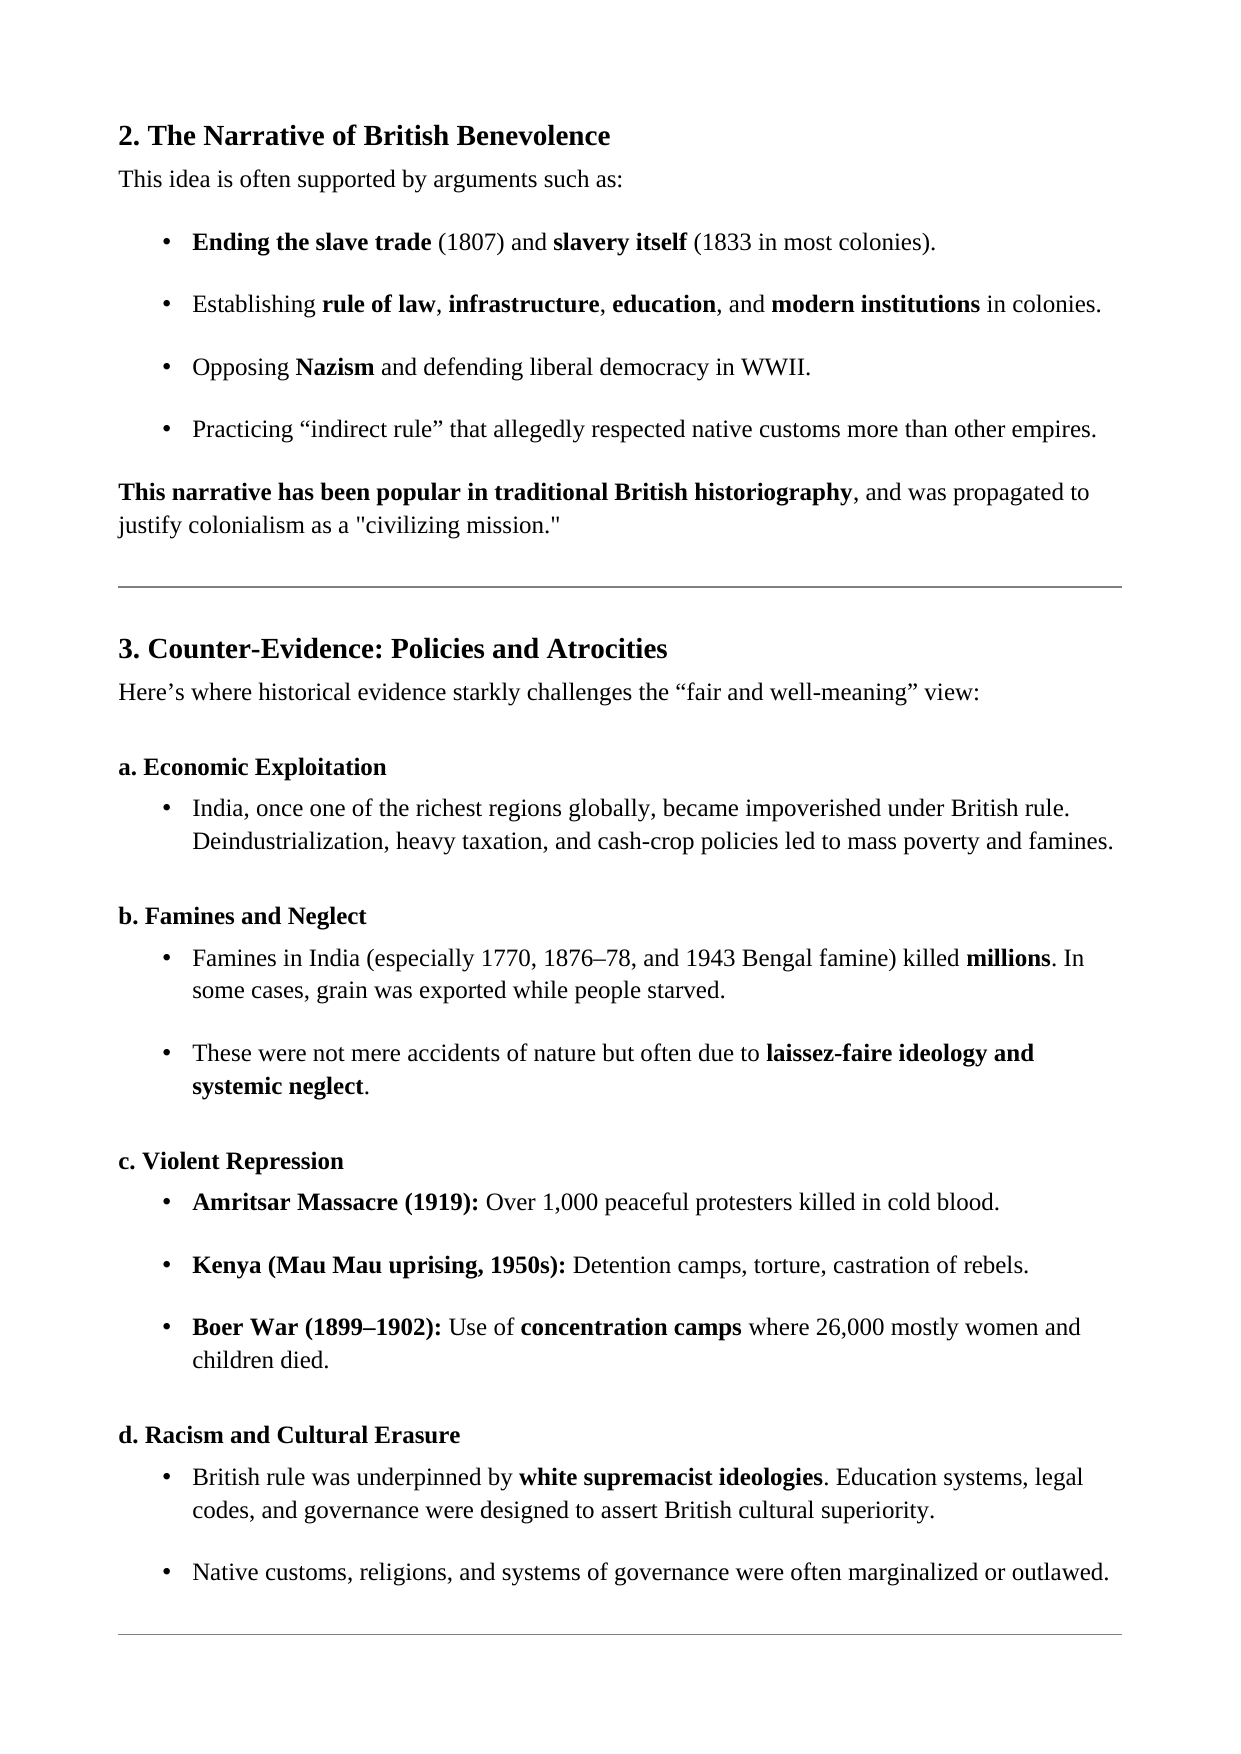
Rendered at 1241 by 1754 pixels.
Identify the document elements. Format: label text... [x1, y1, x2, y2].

list Boer War (1899–1902): Use of concentration camps where 26,000 mostly women and children died. [162, 1312, 1122, 1374]
list Kenya (Mau Mau uprising, 1950s): Detention camps, torture, castration of rebels. [162, 1250, 1122, 1279]
text This idea is often supported by arguments such as: [118, 164, 1122, 193]
list India, once one of the richest regions globally, became impoverished under British rule. Deindustrialization, heavy taxation, and cash-crop policies led to mass poverty and famines. [162, 793, 1122, 855]
list Opposing Nazism and defending liberal democracy in WWII. [162, 352, 1122, 380]
subtitle b. Famines and Neglect [118, 901, 1122, 930]
subtitle c. Violent Repression [118, 1146, 1122, 1175]
list Famines in India (especially 1770, 1876–78, and 1943 Bengal famine) killed millions. In some cases, grain was exported while people starved. [162, 943, 1122, 1004]
list Amritsar Massacre (1919): Over 1,000 peaceful protesters killed in cold blood. [162, 1187, 1122, 1216]
text Here’s where historical evidence starkly challenges the “fair and well-meaning” view: [118, 677, 1122, 706]
list Native customs, religions, and systems of governance were often marginalized or outlawed. [162, 1557, 1122, 1586]
subtitle d. Racism and Cultural Erasure [118, 1420, 1122, 1449]
subtitle 2. The Narrative of British Benevolence [118, 118, 1122, 152]
subtitle 3. Counter-Evidence: Policies and Atrocities [118, 631, 1122, 664]
text This narrative has been popular in traditional British historiography, and was propagated to justify colonialism as a "civilizing mission." [118, 477, 1122, 538]
subtitle a. Economic Exploitation [118, 752, 1122, 781]
list British rule was underpinned by white supremacist ideologies. Education systems, legal codes, and governance were designed to assert British cultural superiority. [162, 1462, 1122, 1523]
list Ending the slave trade (1807) and slavery itself (1833 in most colonies). [162, 227, 1122, 255]
list Establishing rule of law, infrastructure, education, and modern institutions in colonies. [162, 289, 1122, 318]
list These were not mere accidents of nature but often due to laissez-faire ideology and systemic neglect. [162, 1038, 1122, 1100]
list Practicing “indirect rule” that allegedly respected native customs more than other empires. [162, 414, 1122, 443]
